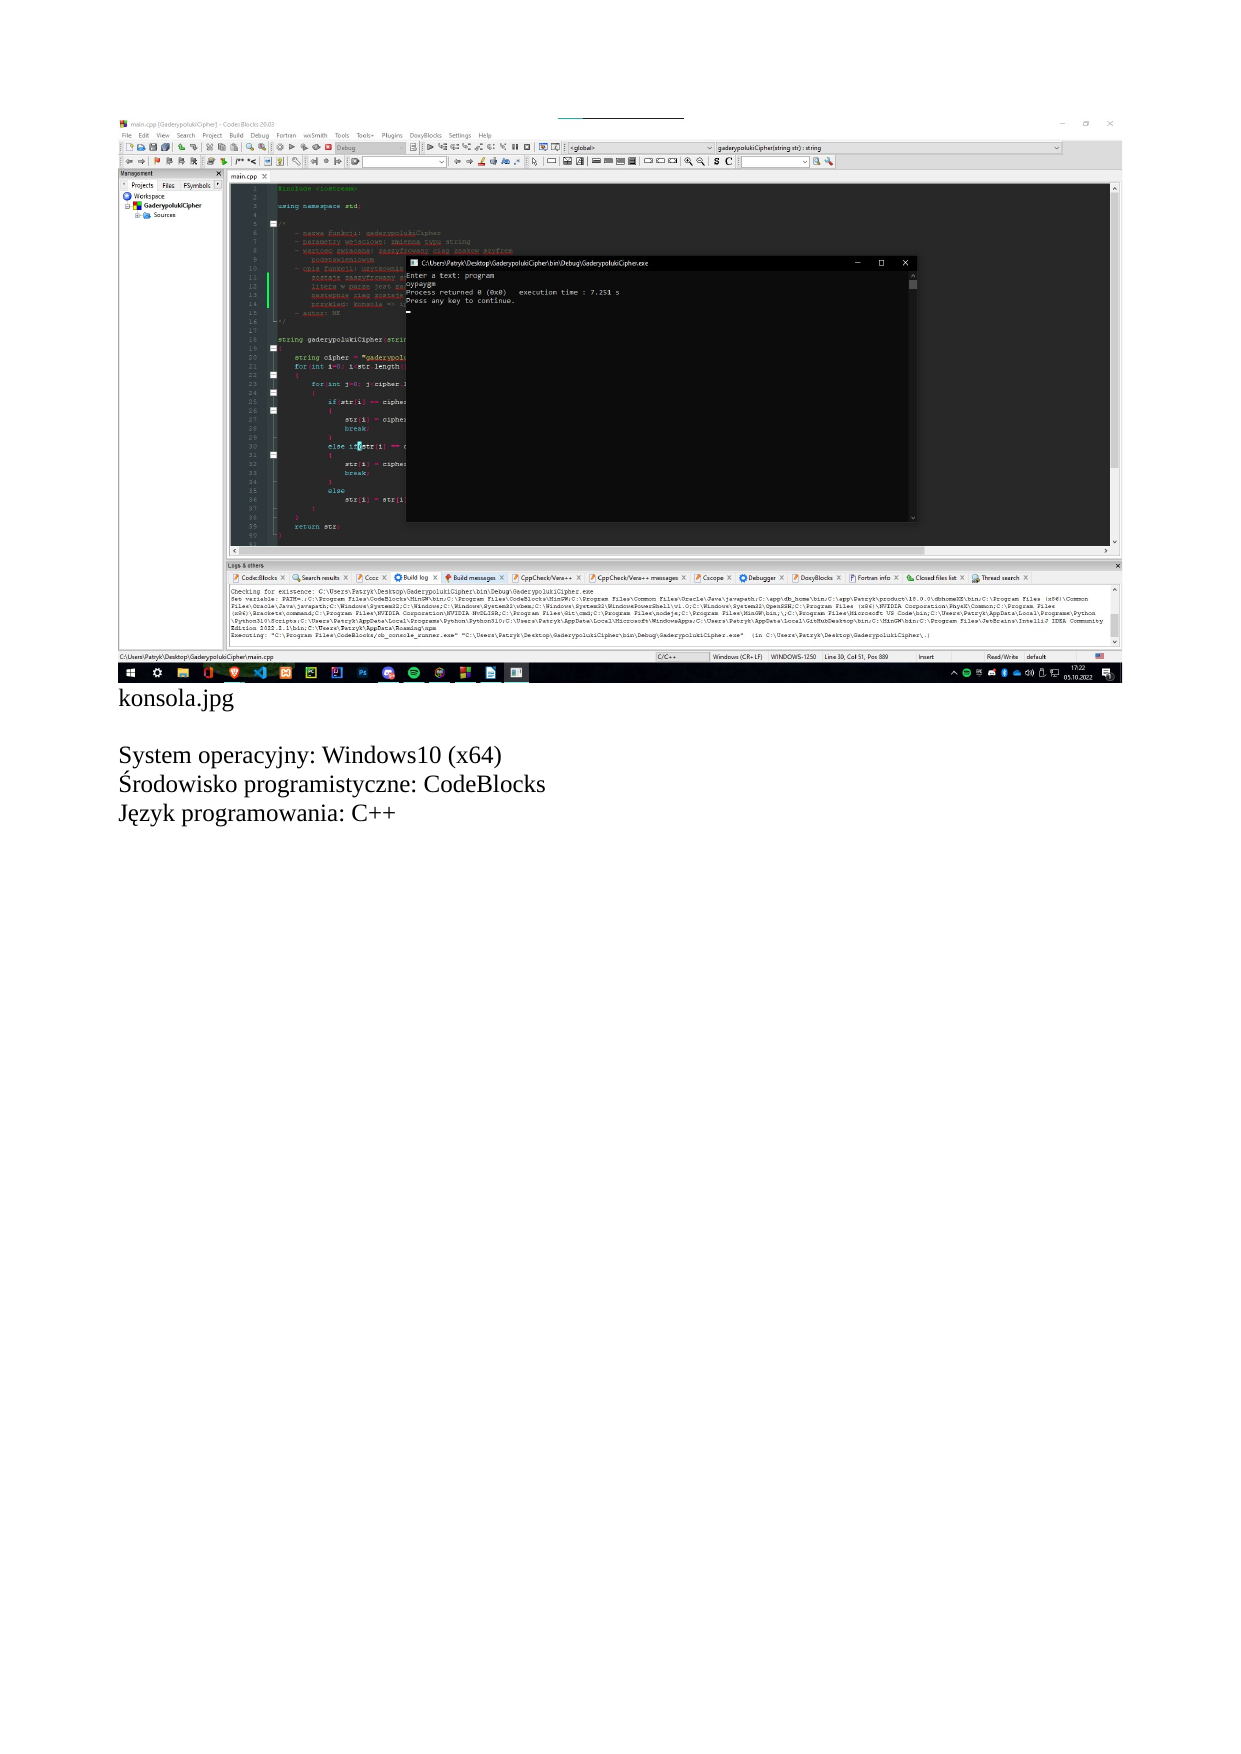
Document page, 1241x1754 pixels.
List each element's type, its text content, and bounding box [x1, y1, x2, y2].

picture [118, 118, 1123, 683]
text Język programowania: C++ [118, 798, 1122, 827]
text System operacyjny: Windows10 (x64) [118, 740, 1122, 769]
text konsola.jpg [118, 683, 1122, 712]
text Środowisko programistyczne: CodeBlocks [118, 769, 1122, 798]
